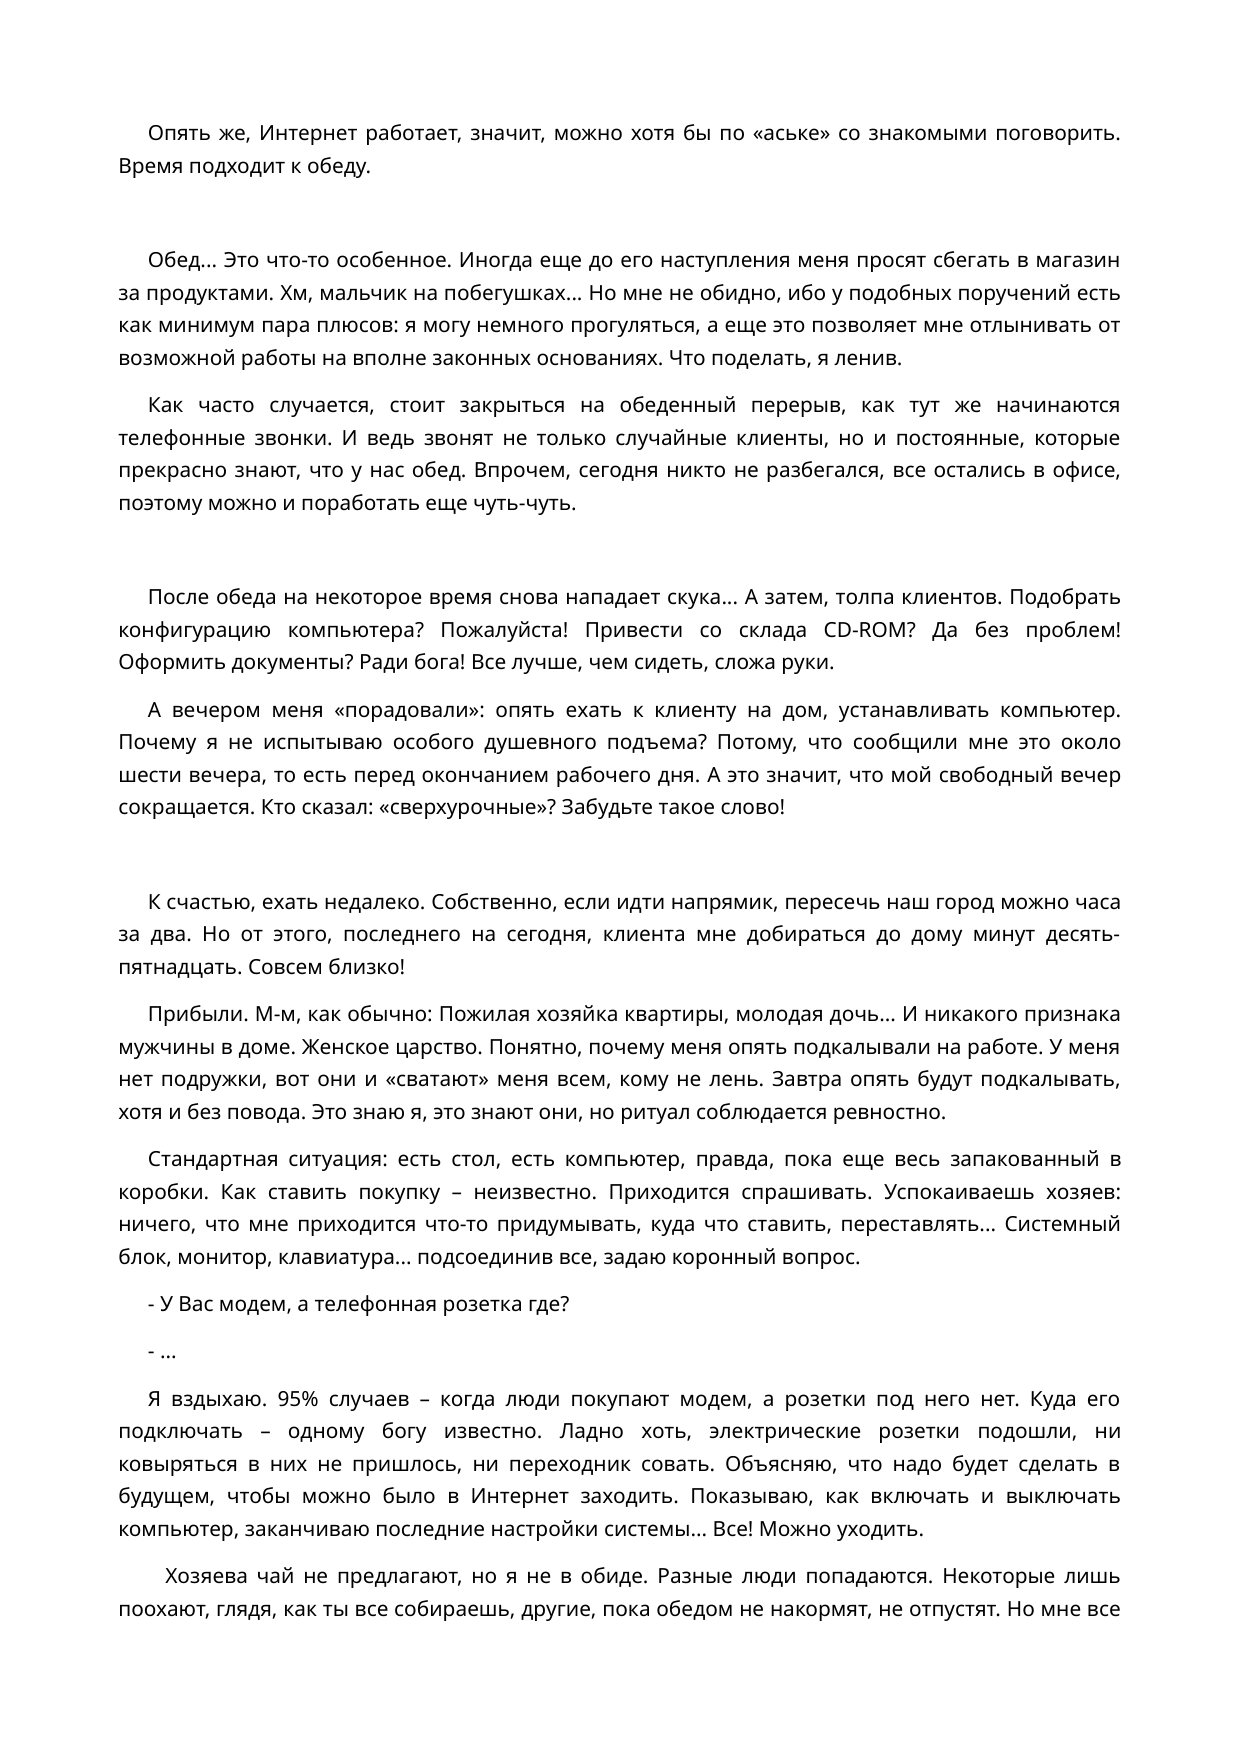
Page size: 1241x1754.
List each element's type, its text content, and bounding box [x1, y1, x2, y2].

text Я вздыхаю. 95% случаев – когда люди покупают модем, а розетки под него нет. Куда его подключать – одному богу известно. Ладно хоть, электрические розетки подошли, ни ковыряться в них не пришлось, ни переходник совать. Объясняю, что надо будет сделать в будущем, чтобы можно было в Интернет заходить. Показываю, как включать и выключать компьютер, заканчиваю последние настройки системы... Все! Можно уходить. [118, 1384, 1122, 1542]
text А вечером меня «порадовали»: опять ехать к клиенту на дом, устанавливать компьютер. Почему я не испытываю особого душевного подъема? Потому, что сообщили мне это около шести вечера, то есть перед окончанием рабочего дня. А это значит, что мой свободный вечер сокращается. Кто сказал: «сверхурочные»? Забудьте такое слово! [118, 695, 1122, 821]
text Обед... Это что-то особенное. Иногда еще до его наступления меня просят сбегать в магазин за продуктами. Хм, мальчик на побегушках... Но мне не обидно, ибо у подобных поручений есть как минимум пара плюсов: я могу немного прогуляться, а еще это позволяет мне отлынивать от возможной работы на вполне законных основаниях. Что поделать, я ленив. [118, 245, 1122, 371]
text Прибыли. М-м, как обычно: Пожилая хозяйка квартиры, молодая дочь... И никакого признака мужчины в доме. Женское царство. Понятно, почему меня опять подкалывали на работе. У меня нет подружки, вот они и «сватают» меня всем, кому не лень. Завтра опять будут подкалывать, хотя и без повода. Это знаю я, это знают они, но ритуал соблюдается ревностно. [118, 999, 1122, 1126]
text К счастью, ехать недалеко. Собственно, если идти напрямик, пересечь наш город можно часа за два. Но от этого, последнего на сегодня, клиента мне добираться до дому минут десять-пятнадцать. Совсем близко! [118, 887, 1122, 981]
text Опять же, Интернет работает, значит, можно хотя бы по «аське» со знакомыми поговорить. Время подходит к обеду. [118, 118, 1122, 179]
text Хозяева чай не предлагают, но я не в обиде. Разные люди попадаются. Некоторые лишь поохают, глядя, как ты все собираешь, другие, пока обедом не накормят, не отпустят. Но мне все [118, 1561, 1122, 1622]
text - ... [118, 1336, 1122, 1365]
text Как часто случается, стоит закрыться на обеденный перерыв, как тут же начинаются телефонные звонки. И ведь звонят не только случайные клиенты, но и постоянные, которые прекрасно знают, что у нас обед. Впрочем, сегодня никто не разбегался, все остались в офисе, поэтому можно и поработать еще чуть-чуть. [118, 390, 1122, 516]
text - У Вас модем, а телефонная розетка где? [118, 1289, 1122, 1318]
text После обеда на некоторое время снова нападает скука... А затем, толпа клиентов. Подобрать конфигурацию компьютера? Пожалуйста! Привести со склада CD-ROM? Да без проблем! Оформить документы? Ради бога! Все лучше, чем сидеть, сложа руки. [118, 582, 1122, 676]
text Стандартная ситуация: есть стол, есть компьютер, правда, пока еще весь запакованный в коробки. Как ставить покупку – неизвестно. Приходится спрашивать. Успокаиваешь хозяев: ничего, что мне приходится что-то придумывать, куда что ставить, переставлять... Системный блок, монитор, клавиатура... подсоединив все, задаю коронный вопрос. [118, 1144, 1122, 1271]
